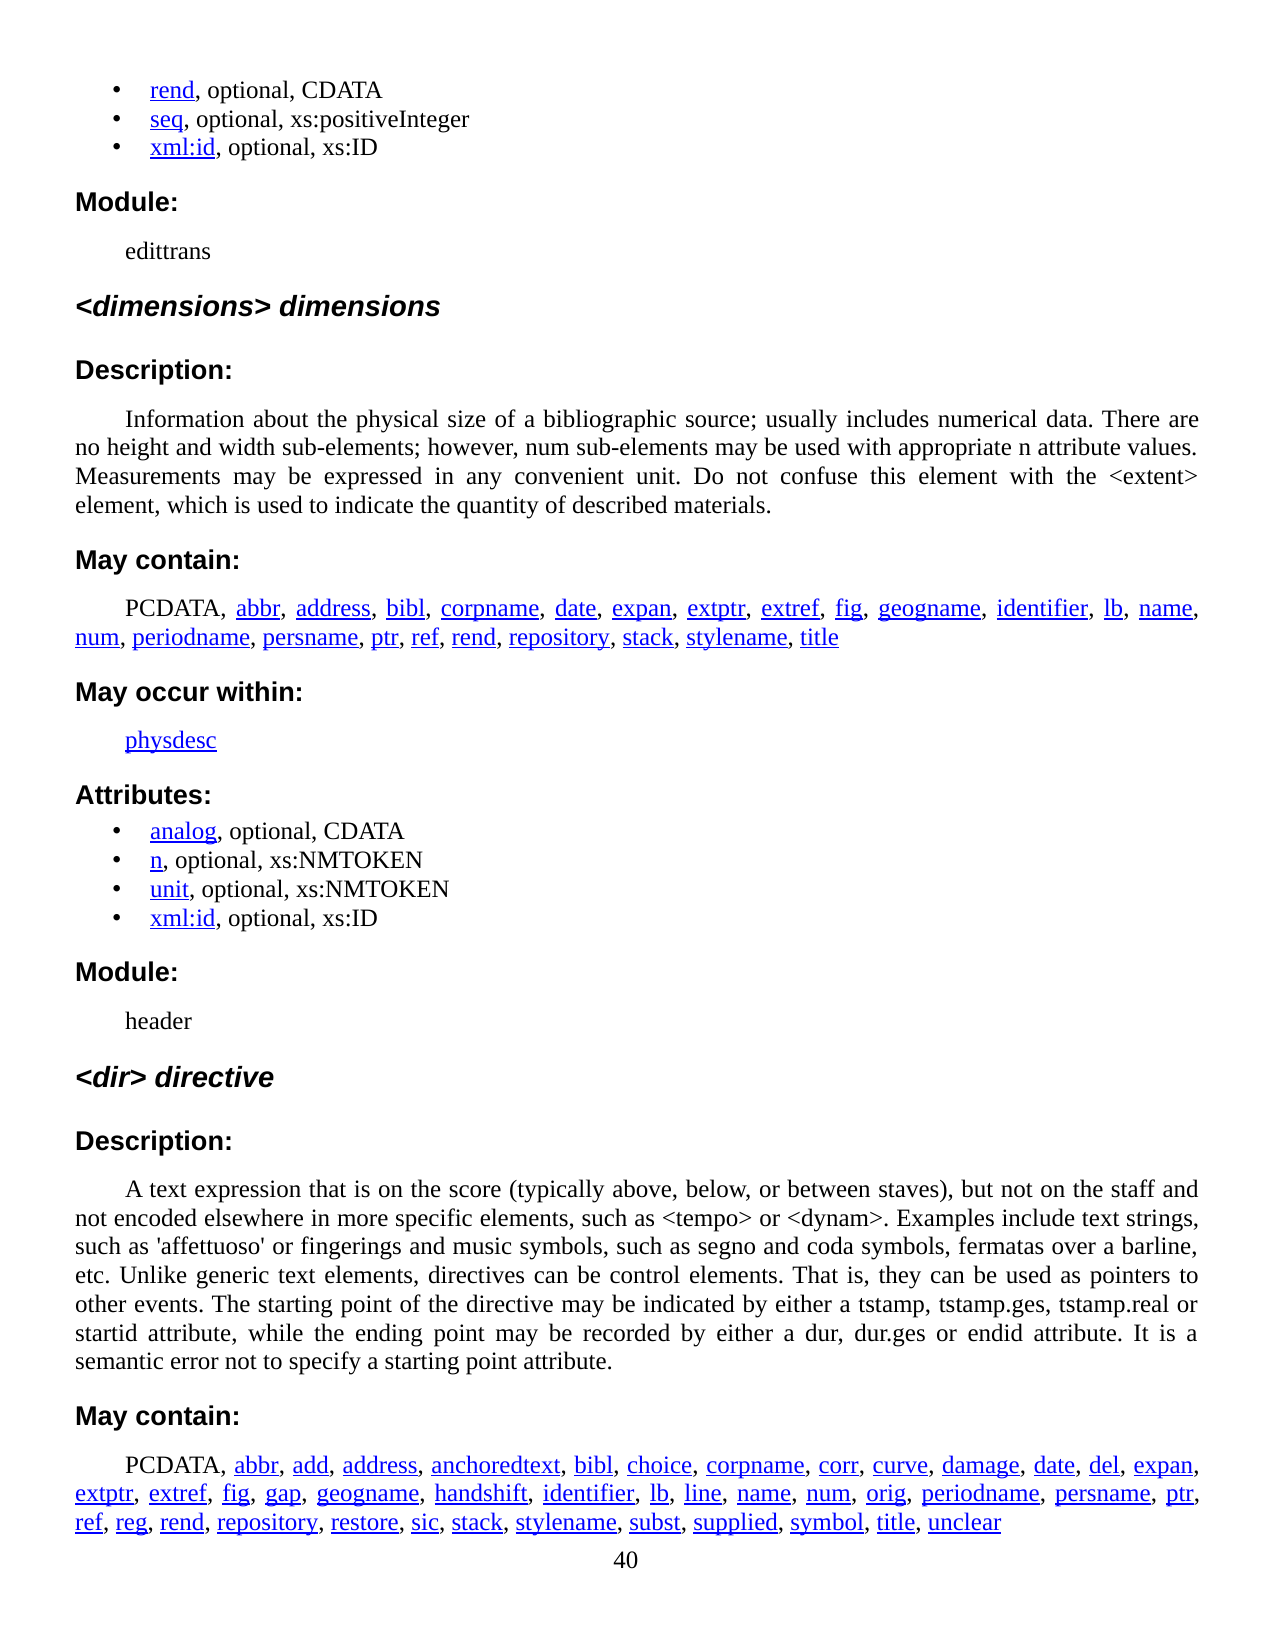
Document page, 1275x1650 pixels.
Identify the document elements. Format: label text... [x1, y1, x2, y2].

subtitle Attributes: [75, 779, 1200, 810]
list rend, optional, CDATA [112, 75, 1200, 104]
subtitle <dimensions> dimensions [75, 289, 1200, 323]
text Information about the physical size of a bibliographic source; usually includes numerical data. There are no height and width sub-elements; however, num sub-elements may be used with appropriate n attribute values. Measurements may be expressed in any convenient unit. Do not confuse this element with the <extent> element, which is used to indicate the quantity of described materials. [75, 404, 1200, 519]
list seq, optional, xs:positiveInteger [112, 104, 1200, 132]
subtitle Module: [75, 956, 1200, 988]
text physdesc [75, 725, 1200, 754]
list xml:id, optional, xs:ID [112, 132, 1200, 161]
list unit, optional, xs:NMTOKEN [112, 874, 1200, 903]
list xml:id, optional, xs:ID [112, 903, 1200, 931]
subtitle May contain: [75, 1400, 1200, 1431]
subtitle Description: [75, 354, 1200, 386]
text PCDATA, abbr, address, bibl, corpname, date, expan, extptr, extref, fig, geogname, identifier, lb, name, num, periodname, persname, ptr, ref, rend, repository, stack, stylename, title [75, 593, 1200, 651]
subtitle May contain: [75, 544, 1200, 575]
text PCDATA, abbr, add, address, anchoredtext, bibl, choice, corpname, corr, curve, damage, date, del, expan, extptr, extref, fig, gap, geogname, handshift, identifier, lb, line, name, num, orig, periodname, persname, ptr, ref, reg, rend, repository, restore, sic, stack, stylename, subst, supplied, symbol, title, unclear [75, 1450, 1200, 1536]
list n, optional, xs:NMTOKEN [112, 845, 1200, 874]
text header [75, 1006, 1200, 1035]
list analog, optional, CDATA [112, 816, 1200, 845]
subtitle May occur within: [75, 676, 1200, 707]
subtitle <dir> directive [75, 1060, 1200, 1093]
subtitle Description: [75, 1124, 1200, 1156]
text A text expression that is on the score (typically above, below, or between staves), but not on the staff and not encoded elsewhere in more specific elements, such as <tempo> or <dynam>. Examples include text strings, such as 'affettuoso' or fingerings and music symbols, such as segno and coda symbols, fermatas over a barline, etc. Unlike generic text elements, directives can be control elements. That is, they can be used as pointers to other events. The starting point of the directive may be indicated by either a tstamp, tstamp.ges, tstamp.real or startid attribute, while the ending point may be recorded by either a dur, dur.ges or endid attribute. It is a semantic error not to specify a starting point attribute. [75, 1174, 1200, 1375]
subtitle Module: [75, 186, 1200, 217]
text edittrans [75, 236, 1200, 264]
